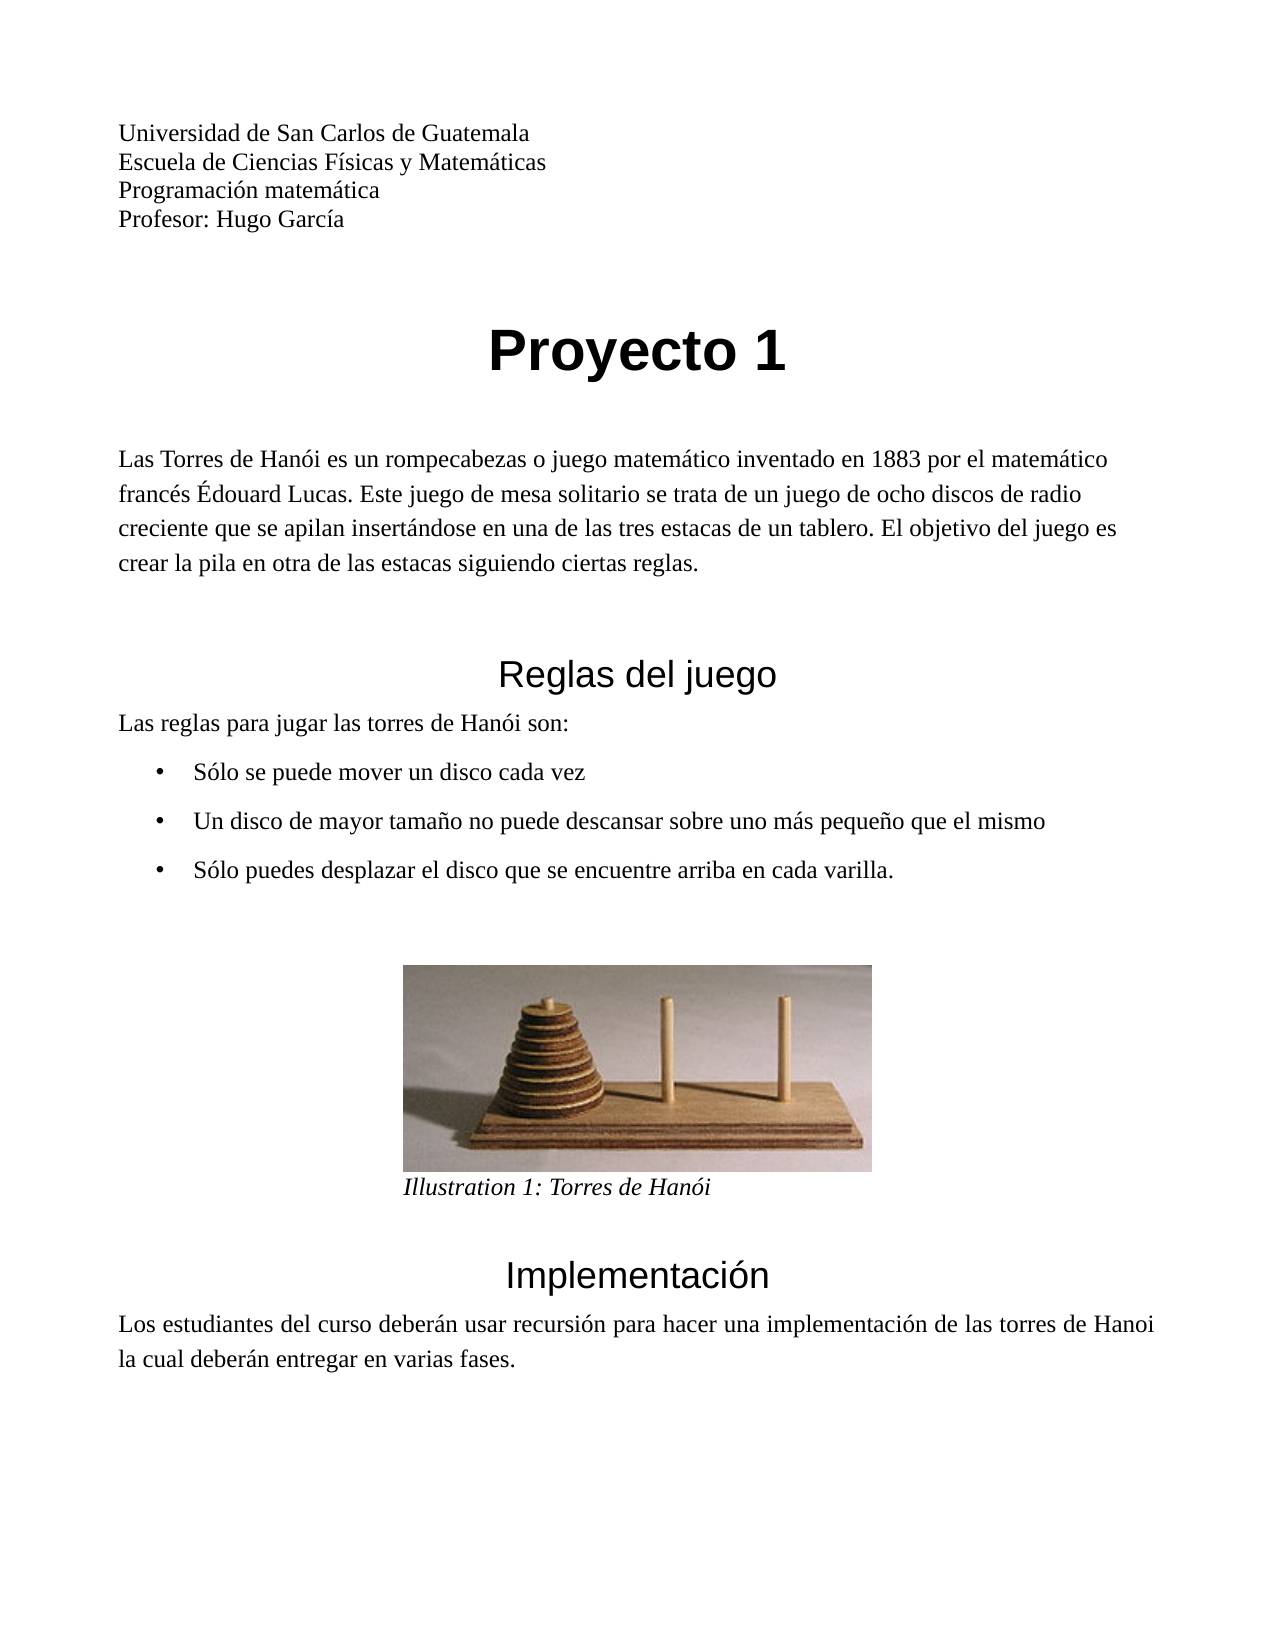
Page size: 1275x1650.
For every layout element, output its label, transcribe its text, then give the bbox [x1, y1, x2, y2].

text Escuela de Ciencias Físicas y Matemáticas [118, 147, 1157, 176]
subtitle Implementación [118, 1254, 1157, 1297]
text Las reglas para jugar las torres de Hanói son: [118, 708, 1157, 736]
list Sólo puedes desplazar el disco que se encuentre arriba en cada varilla. [156, 855, 1157, 884]
list Un disco de mayor tamaño no puede descansar sobre uno más pequeño que el mismo [156, 806, 1157, 834]
subtitle Reglas del juego [118, 652, 1157, 695]
list Sólo se puede mover un disco cada vez [156, 757, 1157, 786]
text Los estudiantes del curso deberán usar recursión para hacer una implementación de las torres de Hanoi la cual deberán entregar en varias fases. [118, 1309, 1157, 1372]
picture [403, 965, 872, 1172]
text Programación matemática [118, 176, 1157, 204]
text Illustration 1: Torres de Hanói [403, 1172, 872, 1201]
title Proyecto 1 [118, 316, 1157, 383]
text Universidad de San Carlos de Guatemala [118, 118, 1157, 147]
text Las Torres de Hanói es un rompecabezas o juego matemático inventado en 1883 por el matemático francés Édouard Lucas. Este juego de mesa solitario se trata de un juego de ocho discos de radio creciente que se apilan insertándose en una de las tres estacas de un tablero. El objetivo del juego es crear la pila en otra de las estacas siguiendo ciertas reglas. [118, 444, 1157, 576]
text Profesor: Hugo García [118, 204, 1157, 233]
